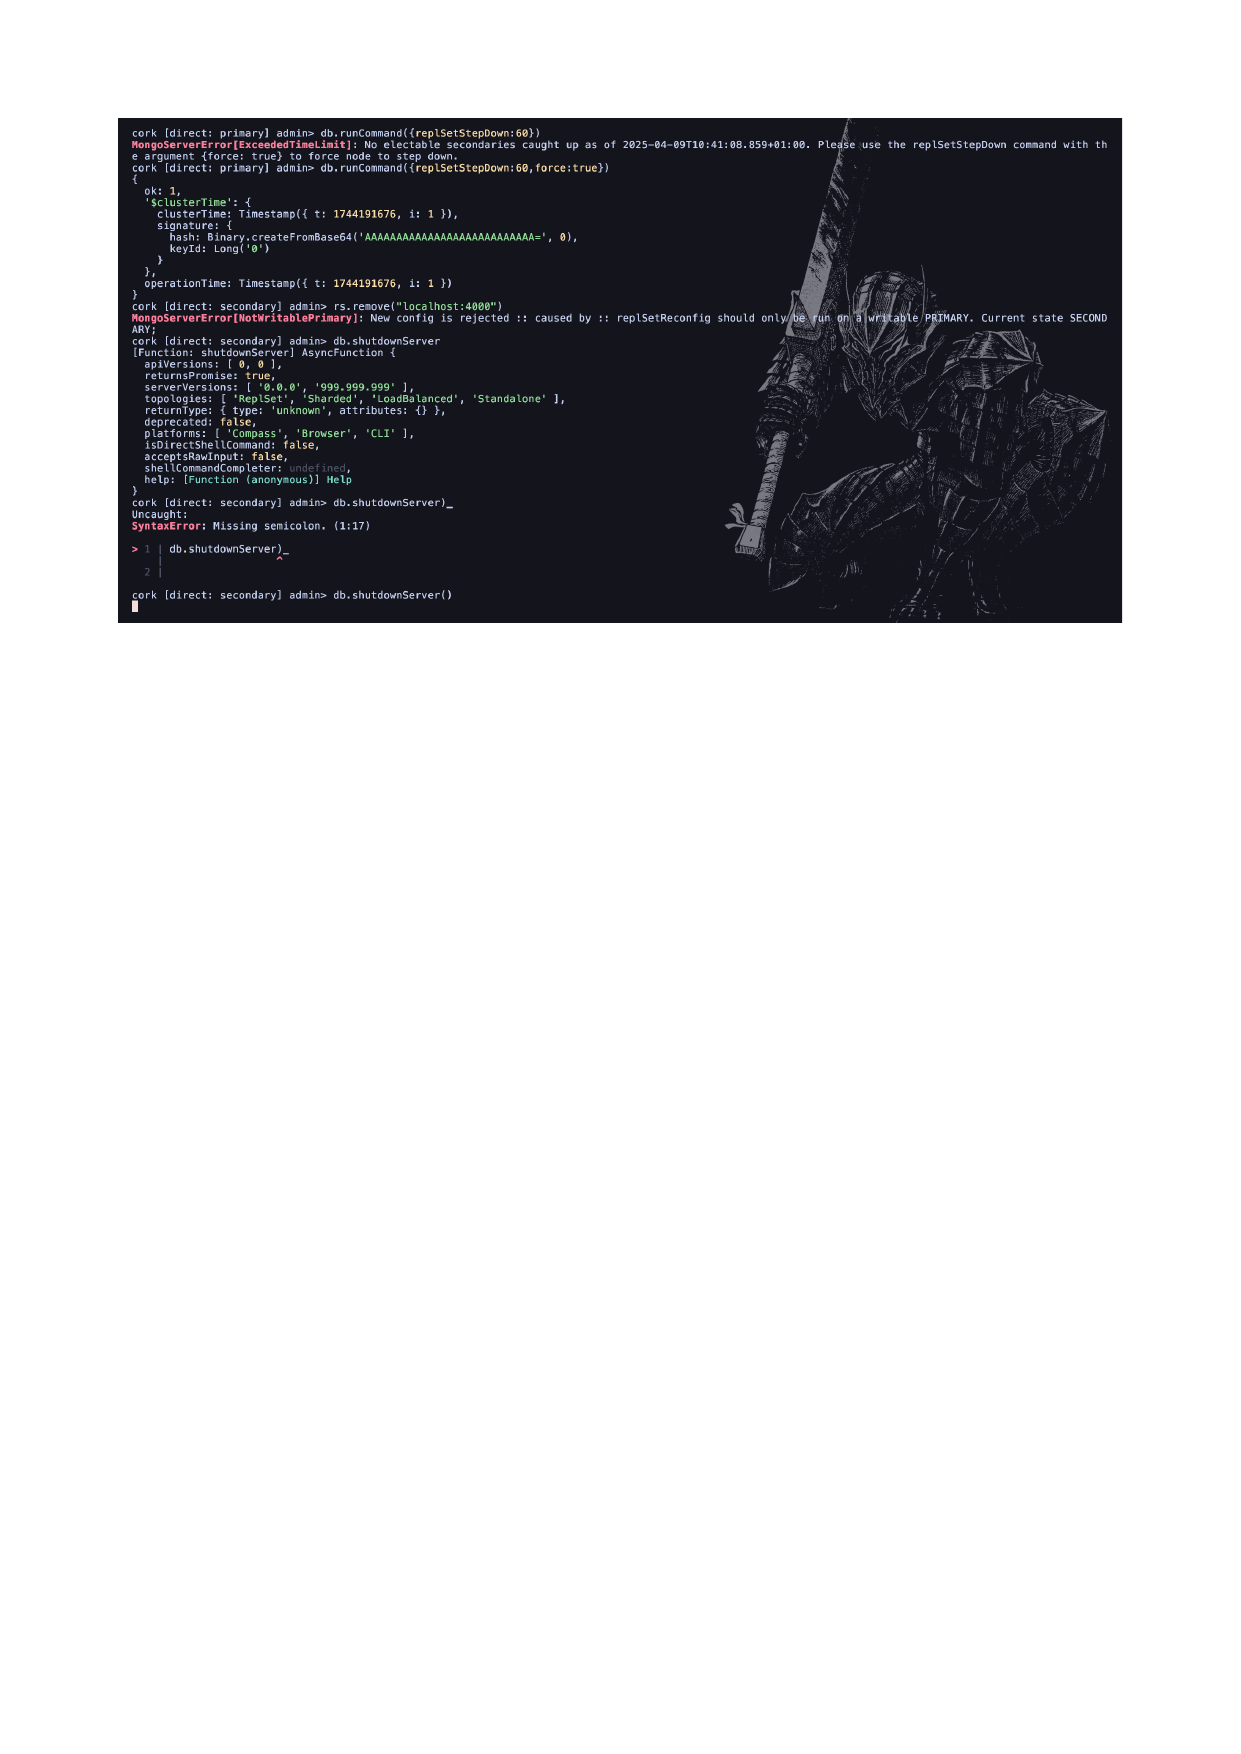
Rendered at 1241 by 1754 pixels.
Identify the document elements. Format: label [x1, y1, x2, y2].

picture [118, 118, 1123, 623]
